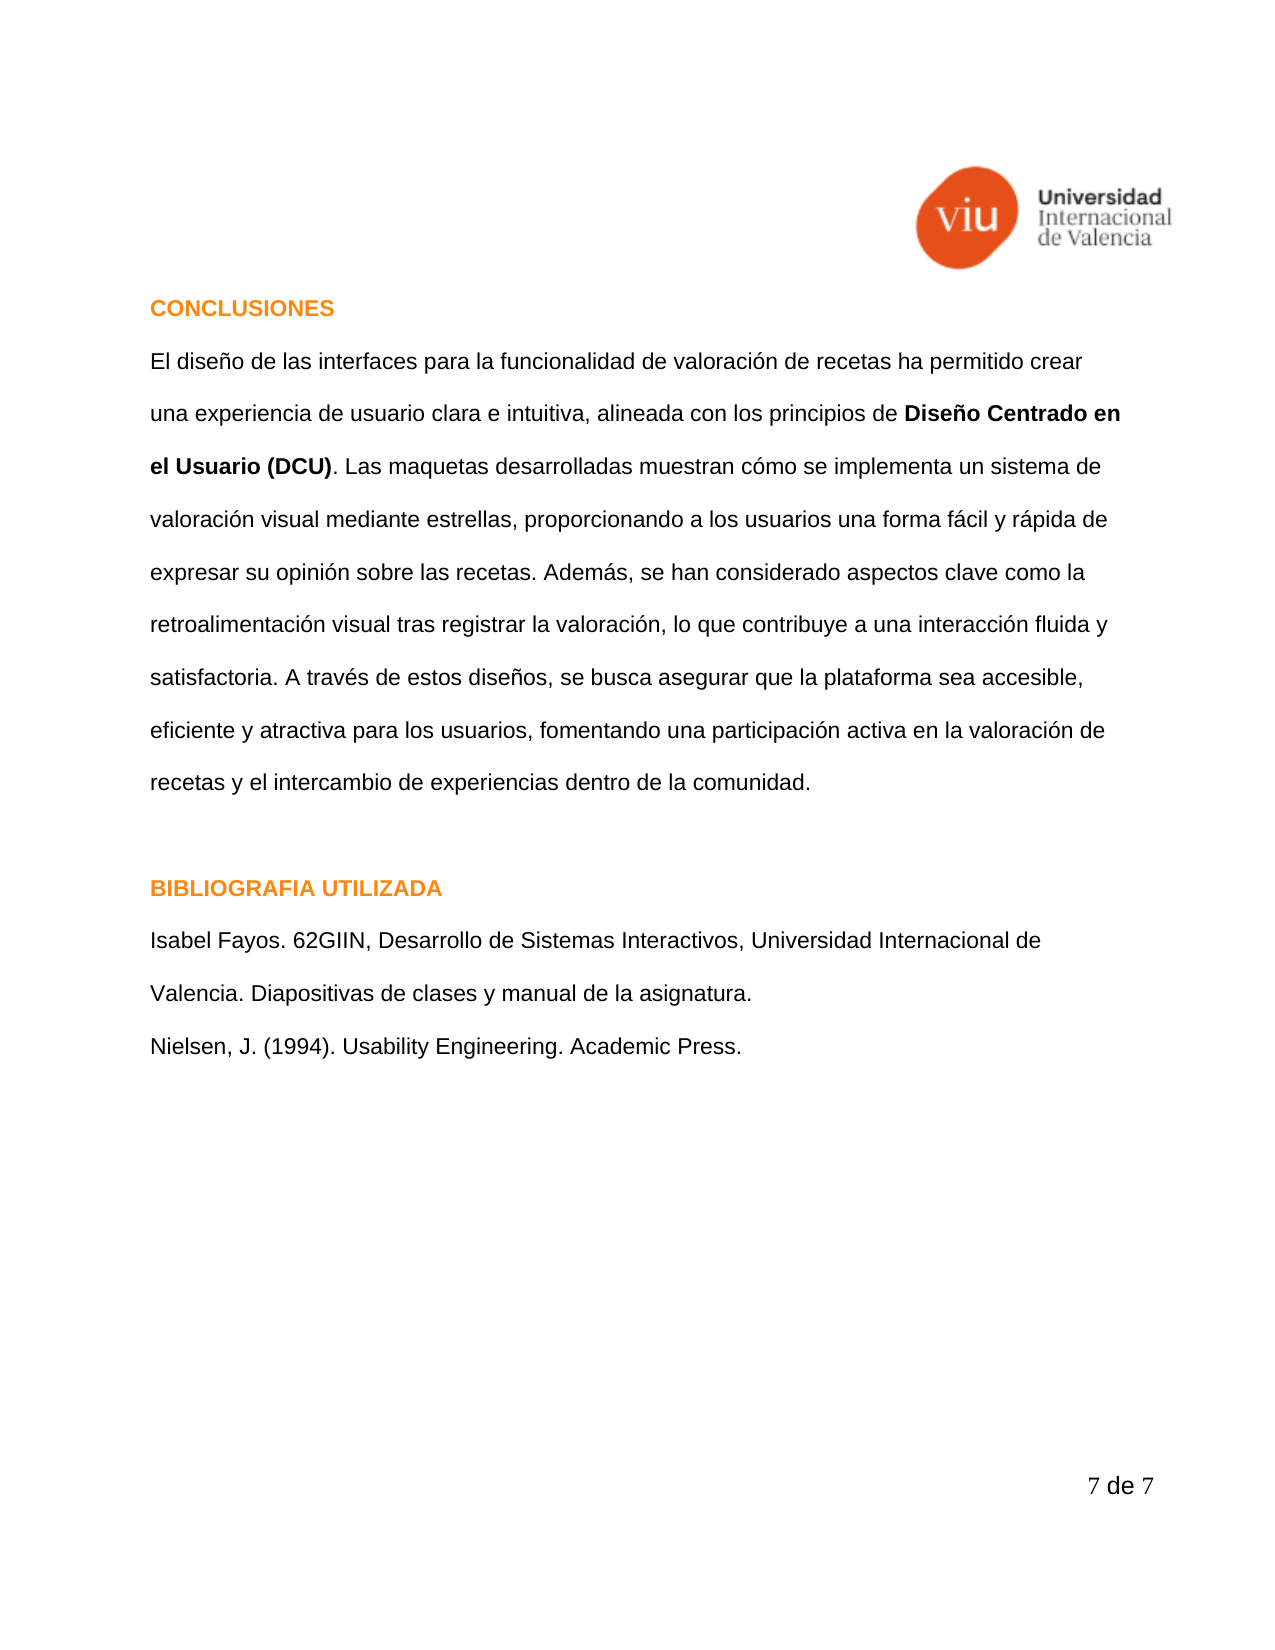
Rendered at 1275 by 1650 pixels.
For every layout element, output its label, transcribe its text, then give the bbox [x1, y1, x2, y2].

picture [913, 162, 1175, 274]
text Isabel Fayos. 62GIIN, Desarrollo de Sistemas Interactivos, Universidad Internacional de Valencia. Diapositivas de clases y manual de la asignatura. [150, 927, 1125, 1007]
text CONCLUSIONES [150, 295, 1125, 321]
text BIBLIOGRAFIA UTILIZADA [150, 875, 1125, 901]
text El diseño de las interfaces para la funcionalidad de valoración de recetas ha permitido crear una experiencia de usuario clara e intuitiva, alineada con los principios de Diseño Centrado en el Usuario (DCU). Las maquetas desarrolladas muestran cómo se implementa un sistema de valoración visual mediante estrellas, proporcionando a los usuarios una forma fácil y rápida de expresar su opinión sobre las recetas. Además, se han considerado aspectos clave como la retroalimentación visual tras registrar la valoración, lo que contribuye a una interacción fluida y satisfactoria. A través de estos diseños, se busca asegurar que la plataforma sea accesible, eficiente y atractiva para los usuarios, fomentando una participación activa en la valoración de recetas y el intercambio de experiencias dentro de la comunidad. [150, 348, 1125, 796]
text Nielsen, J. (1994). Usability Engineering. Academic Press. [150, 1033, 1125, 1059]
